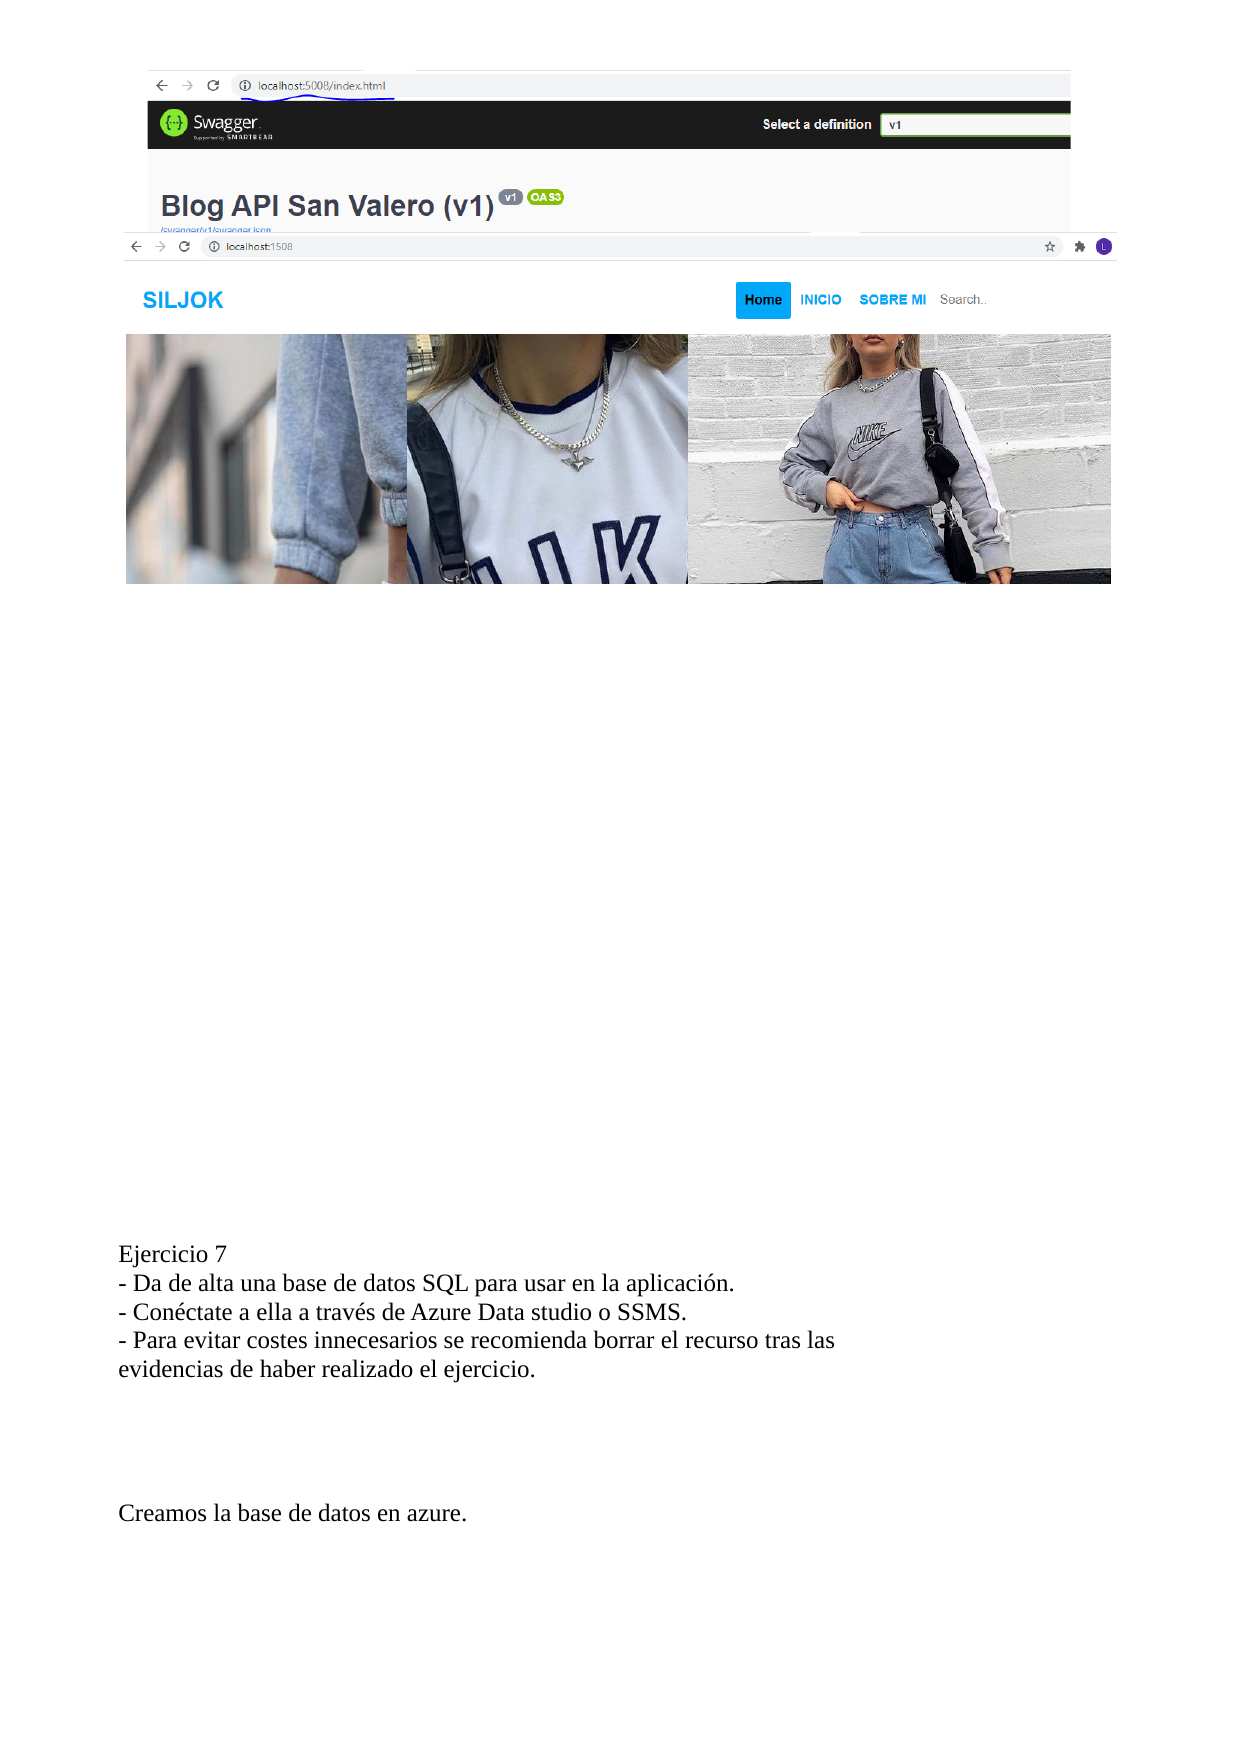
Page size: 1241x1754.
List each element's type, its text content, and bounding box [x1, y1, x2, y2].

text Creamos la base de datos en azure. [118, 1498, 1122, 1527]
text Ejercicio 7 [118, 1239, 1122, 1268]
text - Conéctate a ella a través de Azure Data studio o SSMS. [118, 1297, 1122, 1326]
text - Da de alta una base de datos SQL para usar en la aplicación. [118, 1268, 1122, 1297]
text evidencias de haber realizado el ejercicio. [118, 1354, 1122, 1383]
text - Para evitar costes innecesarios se recomienda borrar el recurso tras las [118, 1326, 1122, 1354]
